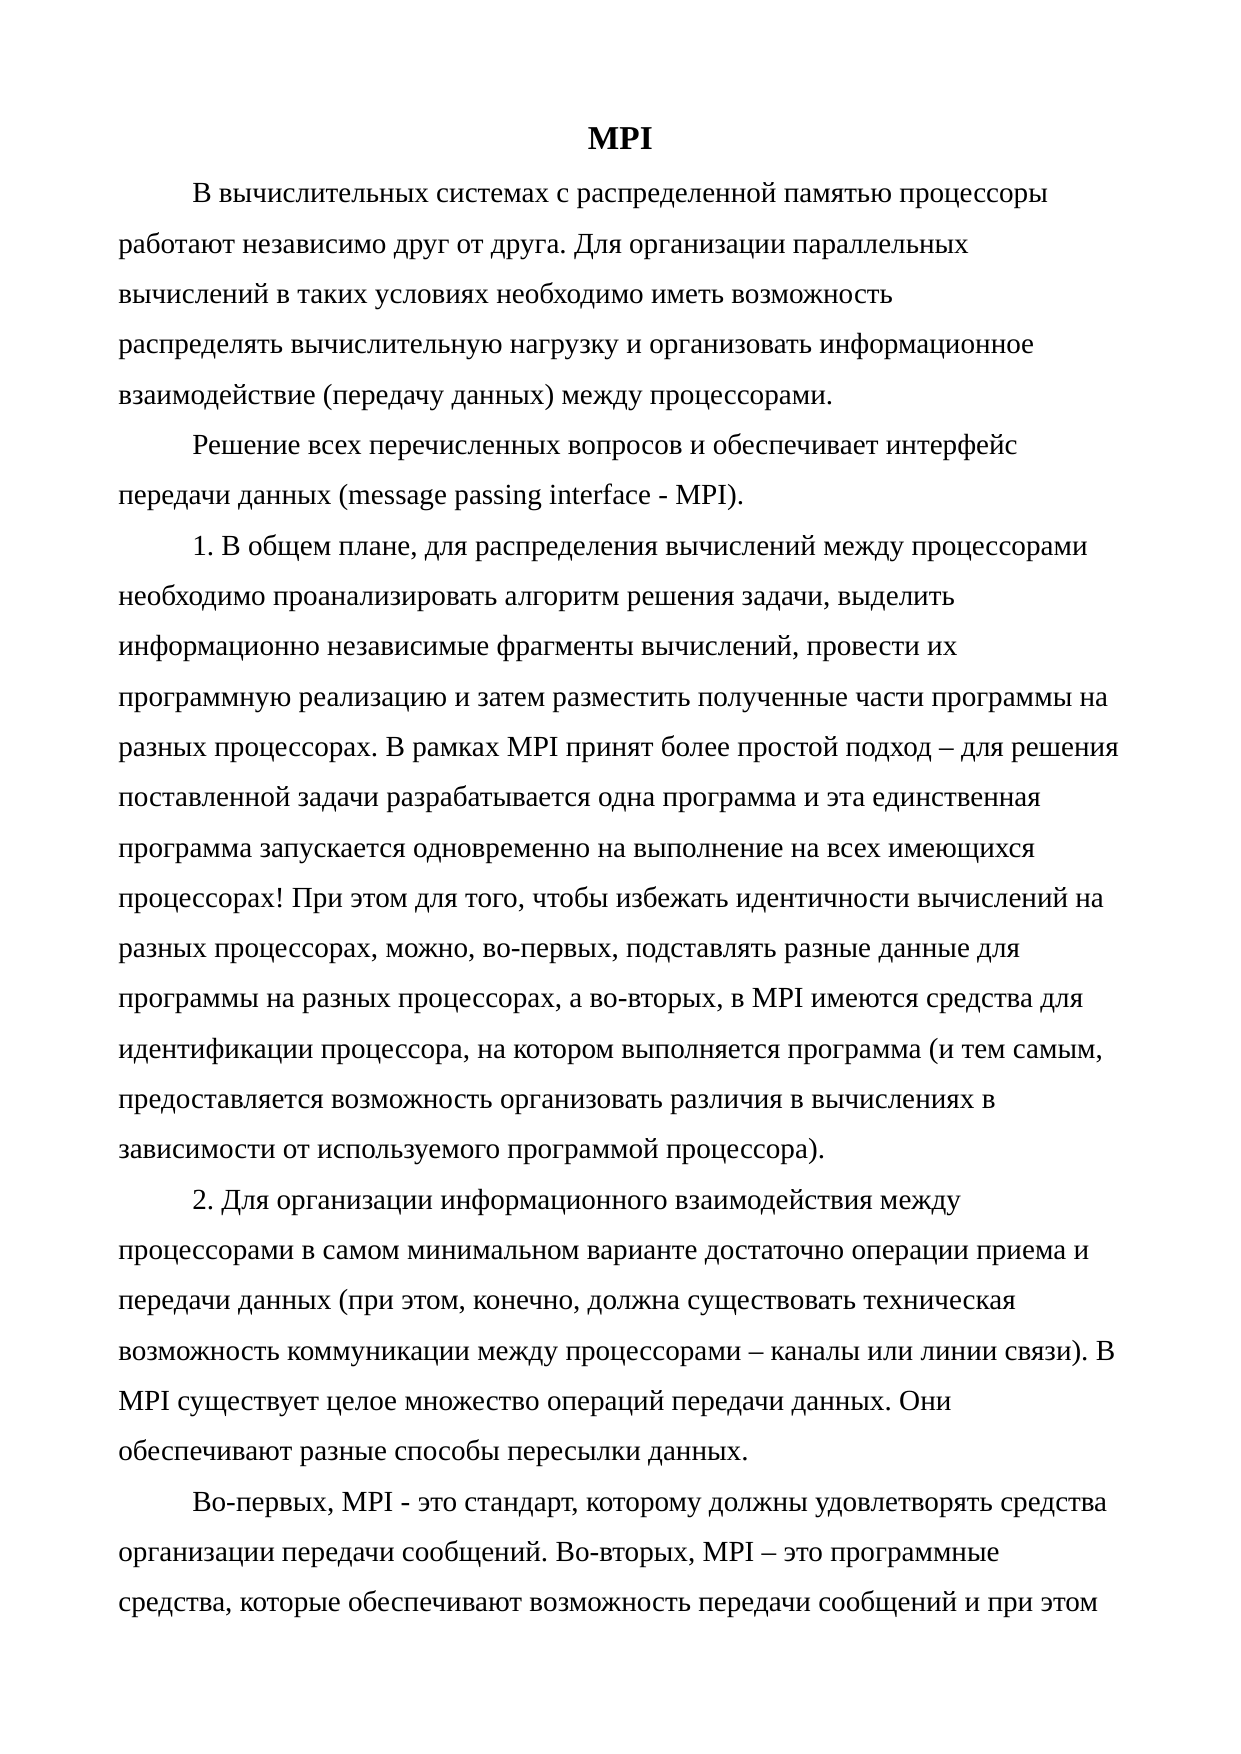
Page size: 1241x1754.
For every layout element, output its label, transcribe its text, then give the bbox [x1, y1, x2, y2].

text процессорах! При этом для того, чтобы избежать идентичности вычислений на разных процессорах, можно, во-первых, подставлять разные данные для программы на разных процессорах, а во-вторых, в MPI имеются средства для идентификации процессора, на котором выполняется программа (и тем самым, [118, 880, 1122, 1064]
text Решение всех перечисленных вопросов и обеспечивает интерфейс передачи данных (message passing interface - MPI). [118, 427, 1122, 511]
text предоставляется возможность организовать различия в вычислениях в зависимости от используемого программой процессора). [118, 1081, 1122, 1165]
text 1. В общем плане, для распределения вычислений между процессорами необходимо проанализировать алгоритм решения задачи, выделить информационно независимые фрагменты вычислений, провести их [118, 528, 1122, 662]
text программную реализацию и затем разместить полученные части программы на разных процессорах. В рамках MPI принят более простой подход – для решения поставленной задачи разрабатывается одна программа и эта единственная программа запускается одновременно на выполнение на всех имеющихся [118, 679, 1122, 863]
text MPI [118, 118, 1122, 156]
text распределять вычислительную нагрузку и организовать информационное взаимодействие (передачу данных) между процессорами. [118, 327, 1122, 410]
text 2. Для организации информационного взаимодействия между процессорами в самом минимальном варианте достаточно операции приема и передачи данных (при этом, конечно, должна существовать техническая возможность коммуникации между процессорами – каналы или линии связи). В MPI существует целое множество операций передачи данных. Они обеспечивают разные способы пересылки данных. [118, 1182, 1122, 1467]
text Во-первых, MPI - это стандарт, которому должны удовлетворять средства организации передачи сообщений. Во-вторых, MPI – это программные [118, 1484, 1122, 1568]
text В вычислительных системах с распределенной памятью процессоры работают независимо друг от друга. Для организации параллельных вычислений в таких условиях необходимо иметь возможность [118, 176, 1122, 310]
text средства, которые обеспечивают возможность передачи сообщений и при этом [118, 1584, 1122, 1618]
